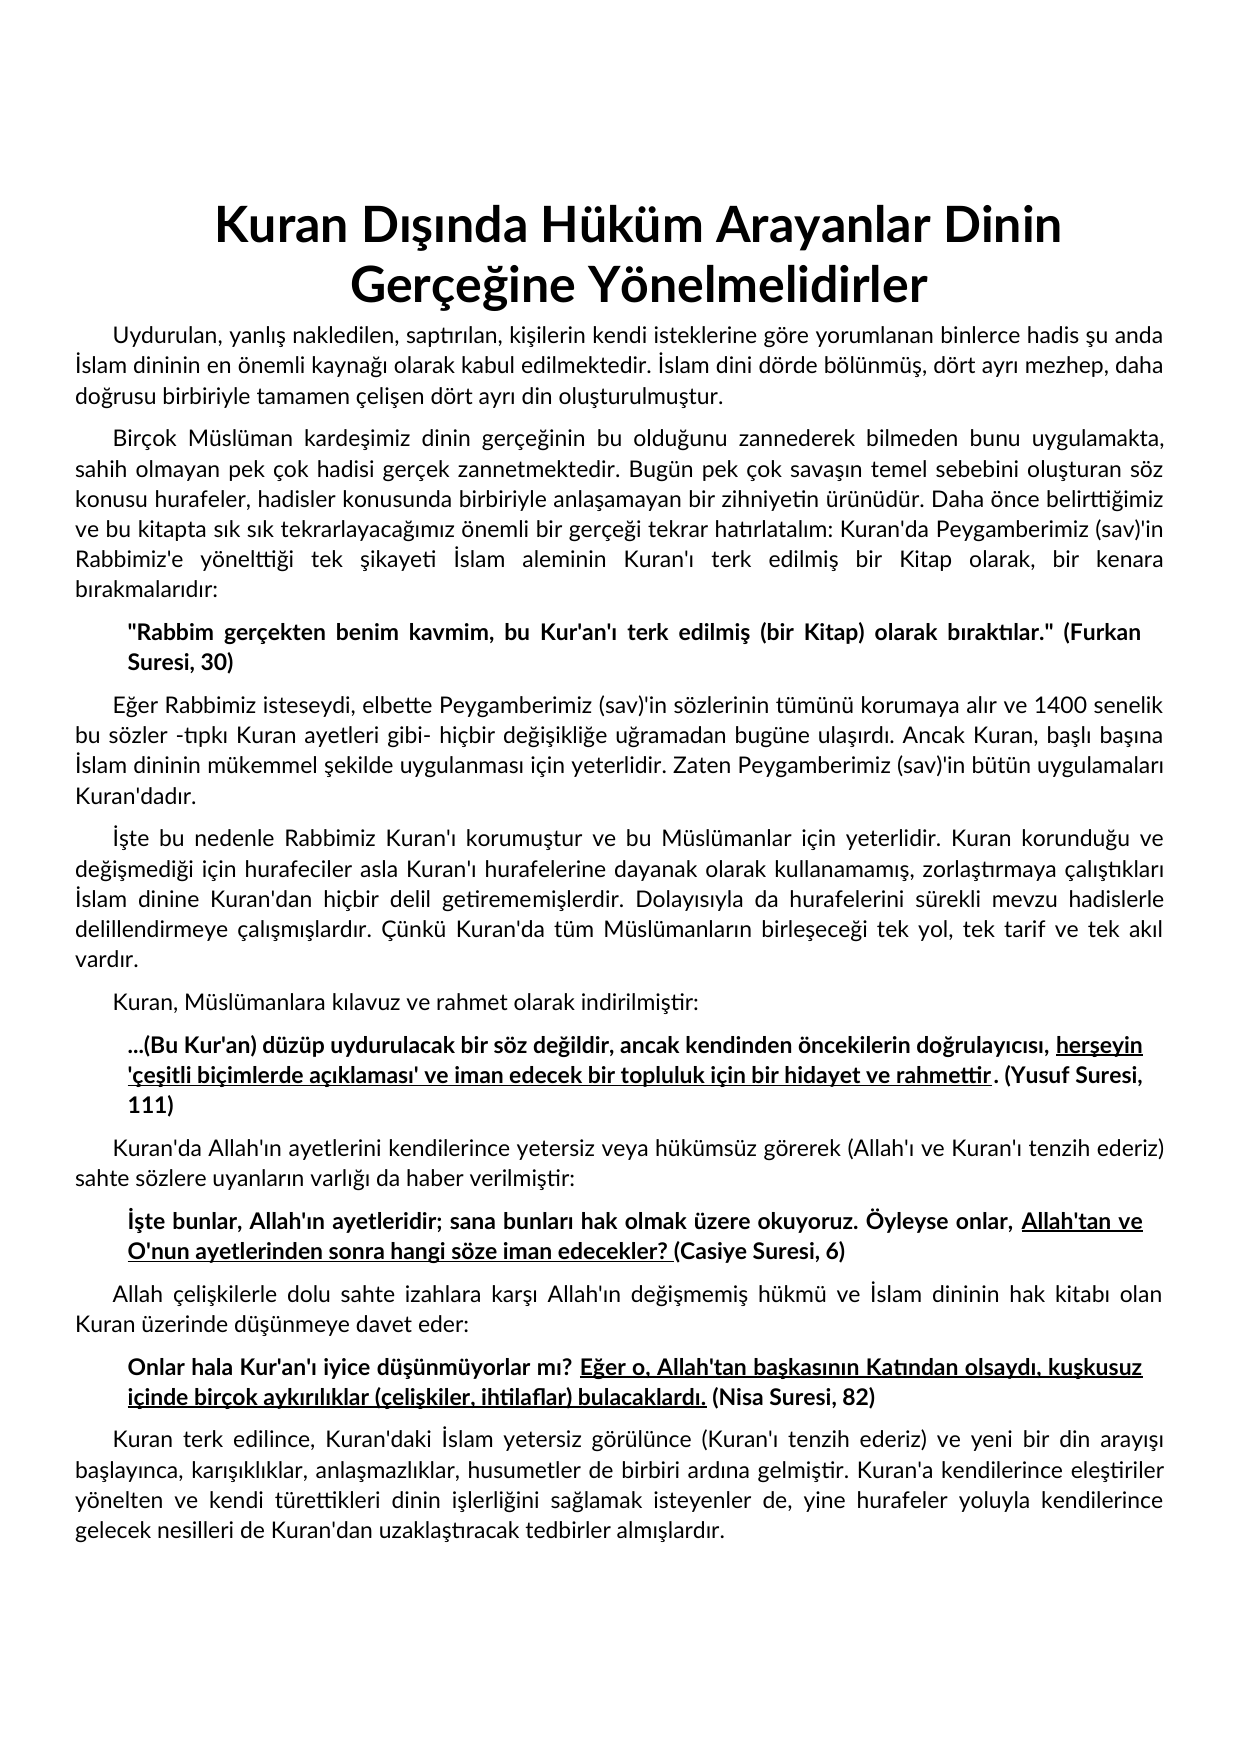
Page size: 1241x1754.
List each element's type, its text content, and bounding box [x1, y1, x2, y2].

text Uydurulan, yanlış nakledilen, saptırılan, kişilerin kendi isteklerine göre yorumlanan binlerce hadis şu anda İslam dininin en önemli kaynağı olarak kabul edilmektedir. İslam dini dörde bölünmüş, dört ayrı mezhep, daha doğrusu birbiriyle tamamen çelişen dört ayrı din oluşturulmuştur. [75, 321, 1165, 409]
text Birçok Müslüman kardeşimiz dinin gerçeğinin bu olduğunu zannederek bilmeden bunu uygulamakta, sahih olmayan pek çok hadisi gerçek zannetmektedir. Bugün pek çok savaşın temel sebebini oluşturan söz konusu hurafeler, hadisler konusunda birbiriyle anlaşamayan bir zihniyetin ürünüdür. Daha önce belirttiğimiz ve bu kitapta sık sık tekrarlayacağımız önemli bir gerçeği tekrar hatırlatalım: Kuran'da Peygamberimiz (sav)'in Rabbimiz'e yönelttiği tek şikayeti İslam aleminin Kuran'ı terk edilmiş bir Kitap olarak, bir kenara bırakmalarıdır: [75, 424, 1165, 603]
text Onlar hala Kur'an'ı iyice düşünmüyorlar mı? Eğer o, Allah'tan başkasının Katından olsaydı, kuşkusuz içinde birçok aykırılıklar (çelişkiler, ihtilaflar) bulacaklardı. (Nisa Suresi, 82) [127, 1352, 1143, 1410]
text İşte bu nedenle Rabbimiz Kuran'ı korumuştur ve bu Müslümanlar için yeterlidir. Kuran korunduğu ve değişmediği için hurafeciler asla Kuran'ı hurafelerine dayanak olarak kullanamamış, zorlaştırmaya çalıştıkları İslam dinine Kuran'dan hiçbir delil getirememişlerdir. Dolayısıyla da hurafelerini sürekli mevzu hadislerle delillendirmeye çalışmışlardır. Çünkü Kuran'da tüm Müslümanların birleşeceği tek yol, tek tarif ve tek akıl vardır. [75, 824, 1165, 972]
subtitle Kuran Dışında Hüküm Arayanlar Dinin Gerçeğine Yönelmelidirler [112, 193, 1165, 313]
text "Rabbim gerçekten benim kavmim, bu Kur'an'ı terk edilmiş (bir Kitap) olarak bıraktılar." (Furkan Suresi, 30) [127, 618, 1143, 676]
text İşte bunlar, Allah'ın ayetleridir; sana bunları hak olmak üzere okuyoruz. Öyleyse onlar, Allah'tan ve O'nun ayetlerinden sonra hangi söze iman edecekler? (Casiye Suresi, 6) [127, 1206, 1143, 1264]
text Kuran'da Allah'ın ayetlerini kendilerince yetersiz veya hükümsüz görerek (Allah'ı ve Kuran'ı tenzih ederiz) sahte sözlere uyanların varlığı da haber verilmiştir: [75, 1133, 1165, 1191]
text ...(Bu Kur'an) düzüp uydurulacak bir söz değildir, ancak kendinden öncekilerin doğrulayıcısı, herşeyin 'çeşitli biçimlerde açıklaması' ve iman edecek bir topluluk için bir hidayet ve rahmettir. (Yusuf Suresi, 111) [127, 1030, 1143, 1118]
text Kuran terk edilince, Kuran'daki İslam yetersiz görülünce (Kuran'ı tenzih ederiz) ve yeni bir din arayışı başlayınca, karışıklıklar, anlaşmazlıklar, husumetler de birbiri ardına gelmiştir. Kuran'a kendilerince eleştiriler yönelten ve kendi türettikleri dinin işlerliğini sağlamak isteyenler de, yine hurafeler yoluyla kendilerince gelecek nesilleri de Kuran'dan uzaklaştıracak tedbirler almışlardır. [75, 1425, 1165, 1543]
text Eğer Rabbimiz isteseydi, elbette Peygamberimiz (sav)'in sözlerinin tümünü korumaya alır ve 1400 senelik bu sözler -tıpkı Kuran ayetleri gibi- hiçbir değişikliğe uğramadan bugüne ulaşırdı. Ancak Kuran, başlı başına İslam dininin mükemmel şekilde uygulanması için yeterlidir. Zaten Peygamberimiz (sav)'in bütün uygulamaları Kuran'dadır. [75, 691, 1165, 809]
text Allah çelişkilerle dolu sahte izahlara karşı Allah'ın değişmemiş hükmü ve İslam dininin hak kitabı olan Kuran üzerinde düşünmeye davet eder: [75, 1279, 1165, 1337]
text Kuran, Müslümanlara kılavuz ve rahmet olarak indirilmiştir: [75, 988, 1165, 1015]
